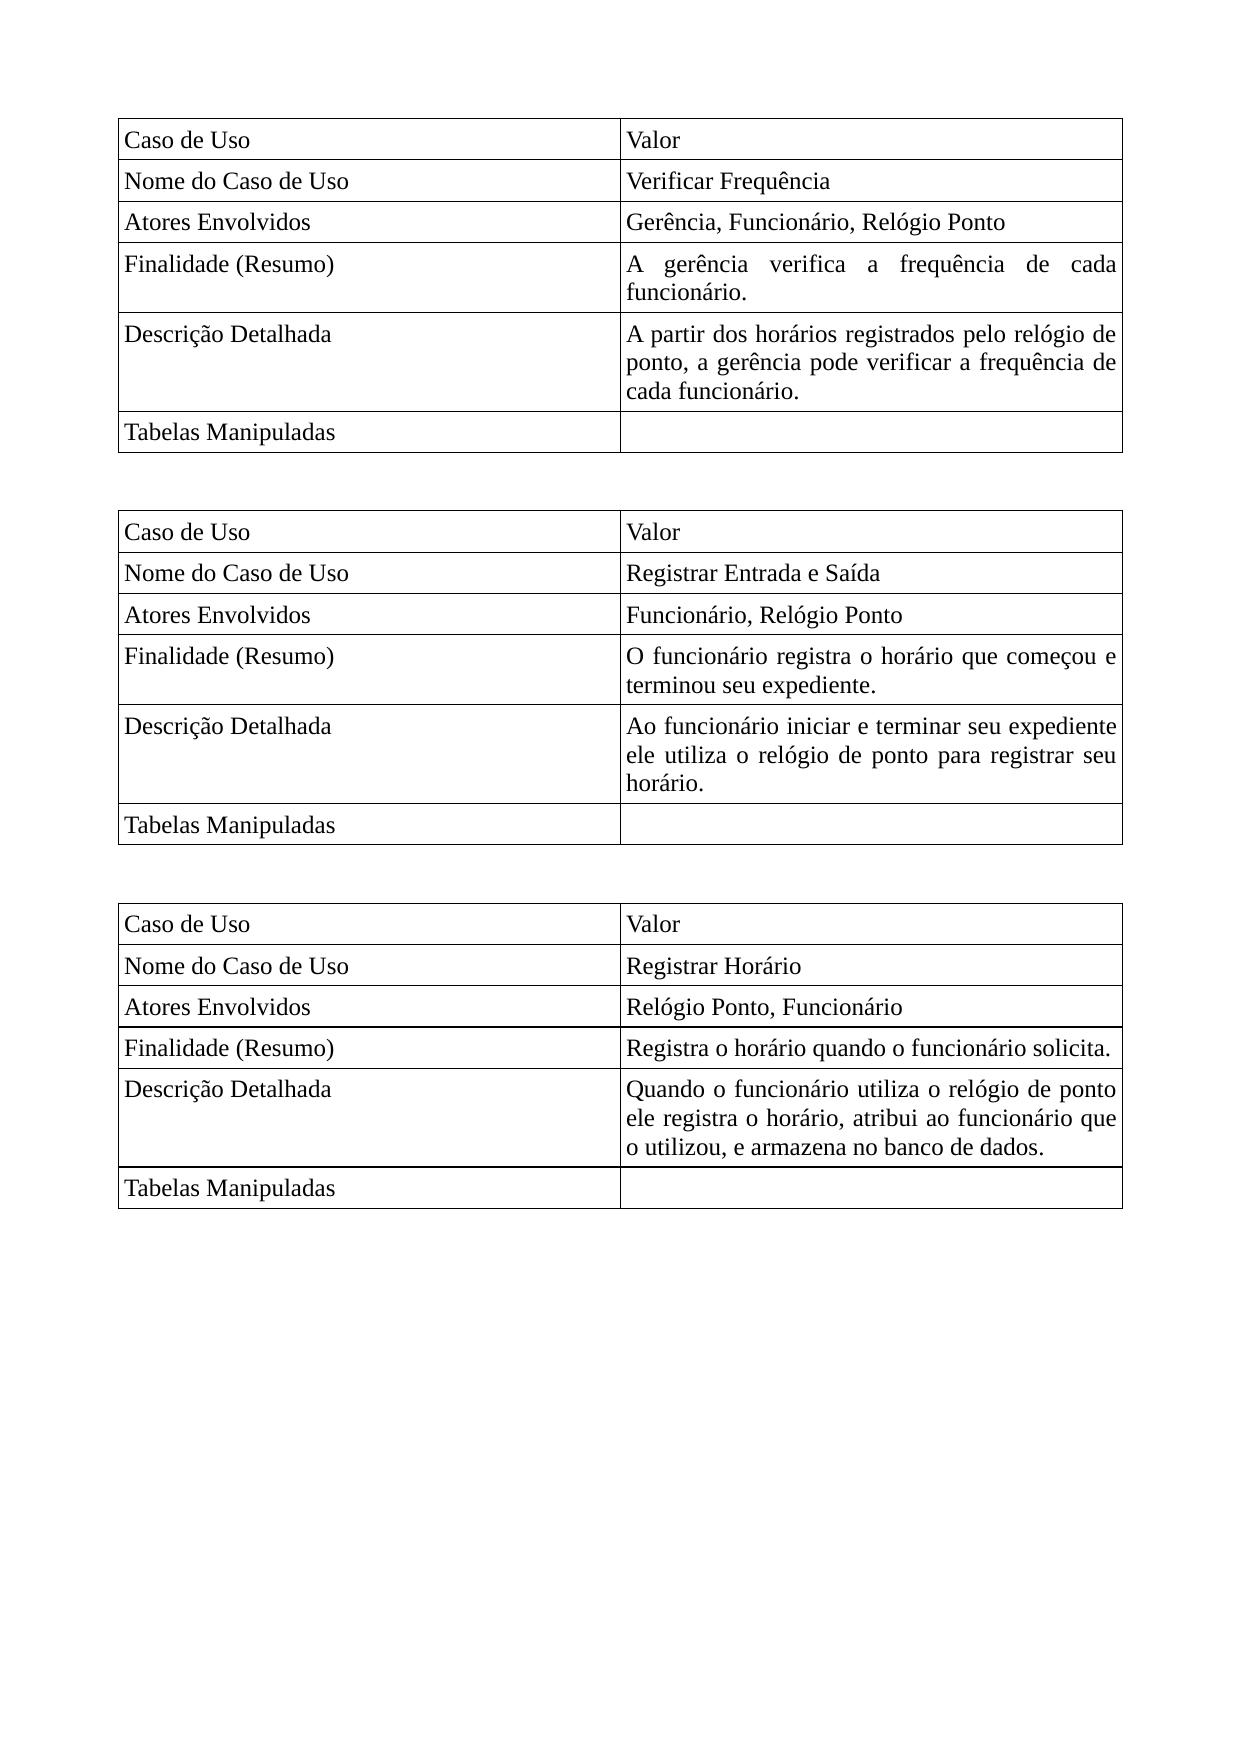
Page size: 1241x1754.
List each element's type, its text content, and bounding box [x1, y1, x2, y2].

table_header Valor [621, 904, 1122, 944]
table_cell [621, 804, 1122, 844]
table_header Caso de Uso [119, 511, 620, 552]
table_cell Descrição Detalhada [119, 1069, 620, 1166]
table_cell Finalidade (Resumo) [119, 1028, 620, 1068]
table_cell Atores Envolvidos [119, 202, 620, 242]
table_cell [621, 1168, 1122, 1208]
table_cell Descrição Detalhada [119, 705, 620, 803]
table_cell Finalidade (Resumo) [119, 635, 620, 704]
table_header Caso de Uso [119, 119, 620, 159]
table_cell Nome do Caso de Uso [119, 160, 620, 201]
table_cell Tabelas Manipuladas [119, 1168, 620, 1208]
table_cell Descrição Detalhada [119, 313, 620, 411]
table_header Valor [621, 511, 1122, 552]
table_cell Verificar Frequência [621, 160, 1122, 201]
table_cell Registrar Horário [621, 945, 1122, 985]
table_cell Registrar Entrada e Saída [621, 553, 1122, 593]
table_cell Funcionário, Relógio Ponto [621, 594, 1122, 634]
table_cell Relógio Ponto, Funcionário [621, 986, 1122, 1026]
table_cell Finalidade (Resumo) [119, 243, 620, 312]
table_cell A partir dos horários registrados pelo relógio de ponto, a gerência pode verificar a frequência de cada funcionário. [621, 313, 1122, 411]
table_cell Ao funcionário iniciar e terminar seu expediente ele utiliza o relógio de ponto para registrar seu horário. [621, 705, 1122, 803]
table_cell Nome do Caso de Uso [119, 945, 620, 985]
table_cell [621, 412, 1122, 452]
table_cell Registra o horário quando o funcionário solicita. [621, 1028, 1122, 1068]
table_cell A gerência verifica a frequência de cada funcionário. [621, 243, 1122, 312]
table_header Valor [621, 119, 1122, 159]
table_cell Atores Envolvidos [119, 986, 620, 1026]
table_cell Atores Envolvidos [119, 594, 620, 634]
table_cell Tabelas Manipuladas [119, 412, 620, 452]
table_header Caso de Uso [119, 904, 620, 944]
table_cell Gerência, Funcionário, Relógio Ponto [621, 202, 1122, 242]
table_cell Quando o funcionário utiliza o relógio de ponto ele registra o horário, atribui ao funcionário que o utilizou, e armazena no banco de dados. [621, 1069, 1122, 1166]
table_cell O funcionário registra o horário que começou e terminou seu expediente. [621, 635, 1122, 704]
table_cell Tabelas Manipuladas [119, 804, 620, 844]
table_cell Nome do Caso de Uso [119, 553, 620, 593]
